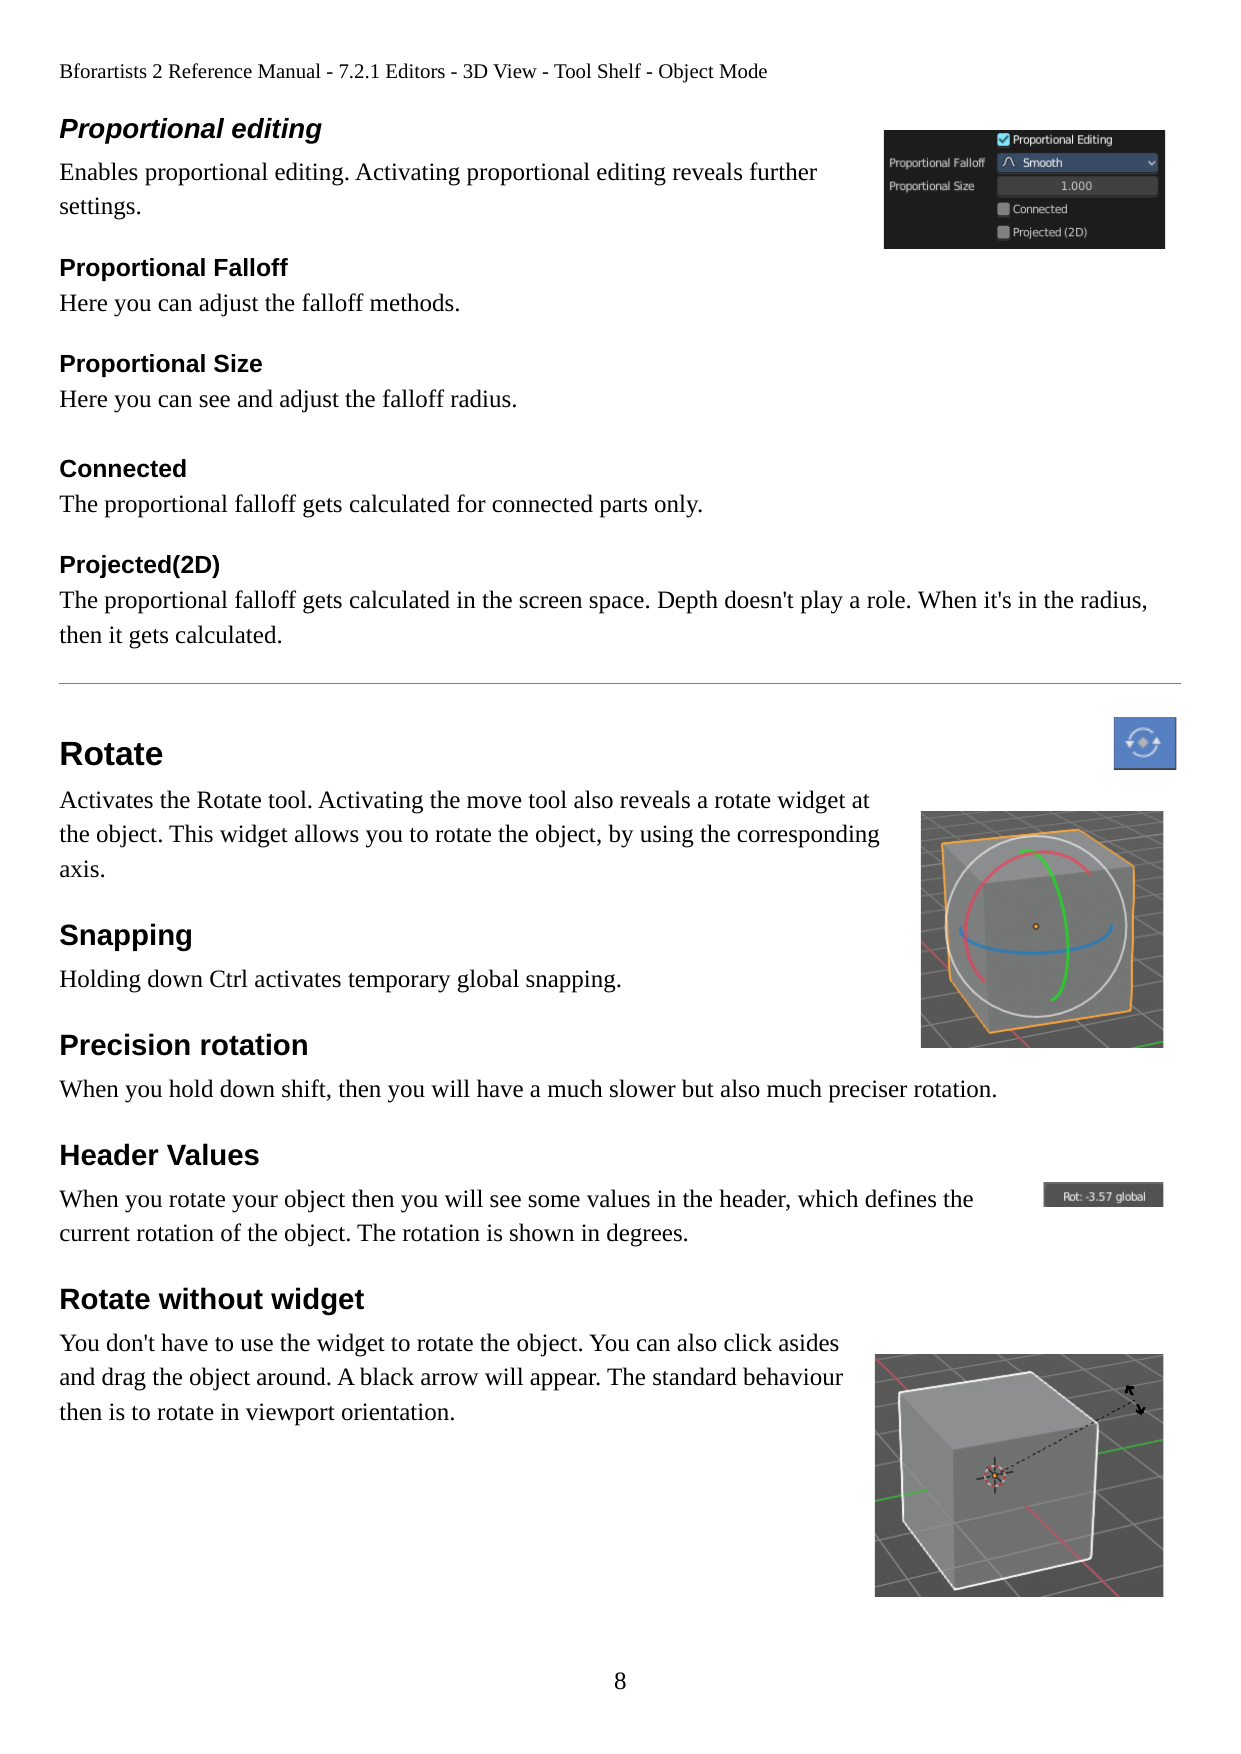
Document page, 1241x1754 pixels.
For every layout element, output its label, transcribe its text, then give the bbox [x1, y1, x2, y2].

text The proportional falloff gets calculated in the screen space. Depth doesn't play a role. When it's in the radius, then it gets calculated. [59, 585, 1181, 648]
subtitle [1164, 918, 1181, 951]
subtitle Precision rotation [59, 1027, 1181, 1061]
text Enables proportional editing. Activating proportional editing reveals further settings. [59, 157, 883, 220]
subtitle Proportional Size [59, 349, 1181, 378]
picture [883, 130, 1166, 249]
picture [874, 1354, 1164, 1597]
subtitle Snapping [59, 918, 920, 951]
subtitle Rotate [59, 734, 1181, 772]
subtitle Proportional Falloff [59, 253, 1181, 282]
subtitle Header Values [59, 1137, 1181, 1171]
subtitle Proportional editing [59, 113, 1181, 144]
picture [920, 811, 1164, 1048]
subtitle Rotate without widget [59, 1282, 1181, 1316]
text Holding down Ctrl activates temporary global snapping. [59, 964, 920, 993]
text Here you can adjust the falloff methods. [59, 288, 1181, 317]
text Activates the Rotate tool. Activating the move tool also reveals a rotate widget at the object. This widget allows you to rotate the object, by using the corresponding axis. [59, 785, 1181, 883]
subtitle Connected [59, 454, 1181, 483]
subtitle Projected(2D) [59, 551, 1181, 579]
picture [1113, 717, 1177, 770]
text You don't have to use the widget to rotate the object. You can also click asides and drag the object around. A black arrow will appear. The standard behaviour then is to rotate in viewport orientation. [59, 1328, 1181, 1426]
text Here you can see and adjust the falloff radius. [59, 384, 1181, 413]
text The proportional falloff gets calculated for connected parts only. [59, 489, 1181, 518]
text When you rotate your object then you will see some values in the header, which defines the current rotation of the object. The rotation is shown in degrees. [59, 1184, 1181, 1247]
text When you hold down shift, then you will have a much slower but also much preciser rotation. [59, 1074, 1181, 1102]
picture [1043, 1182, 1164, 1207]
